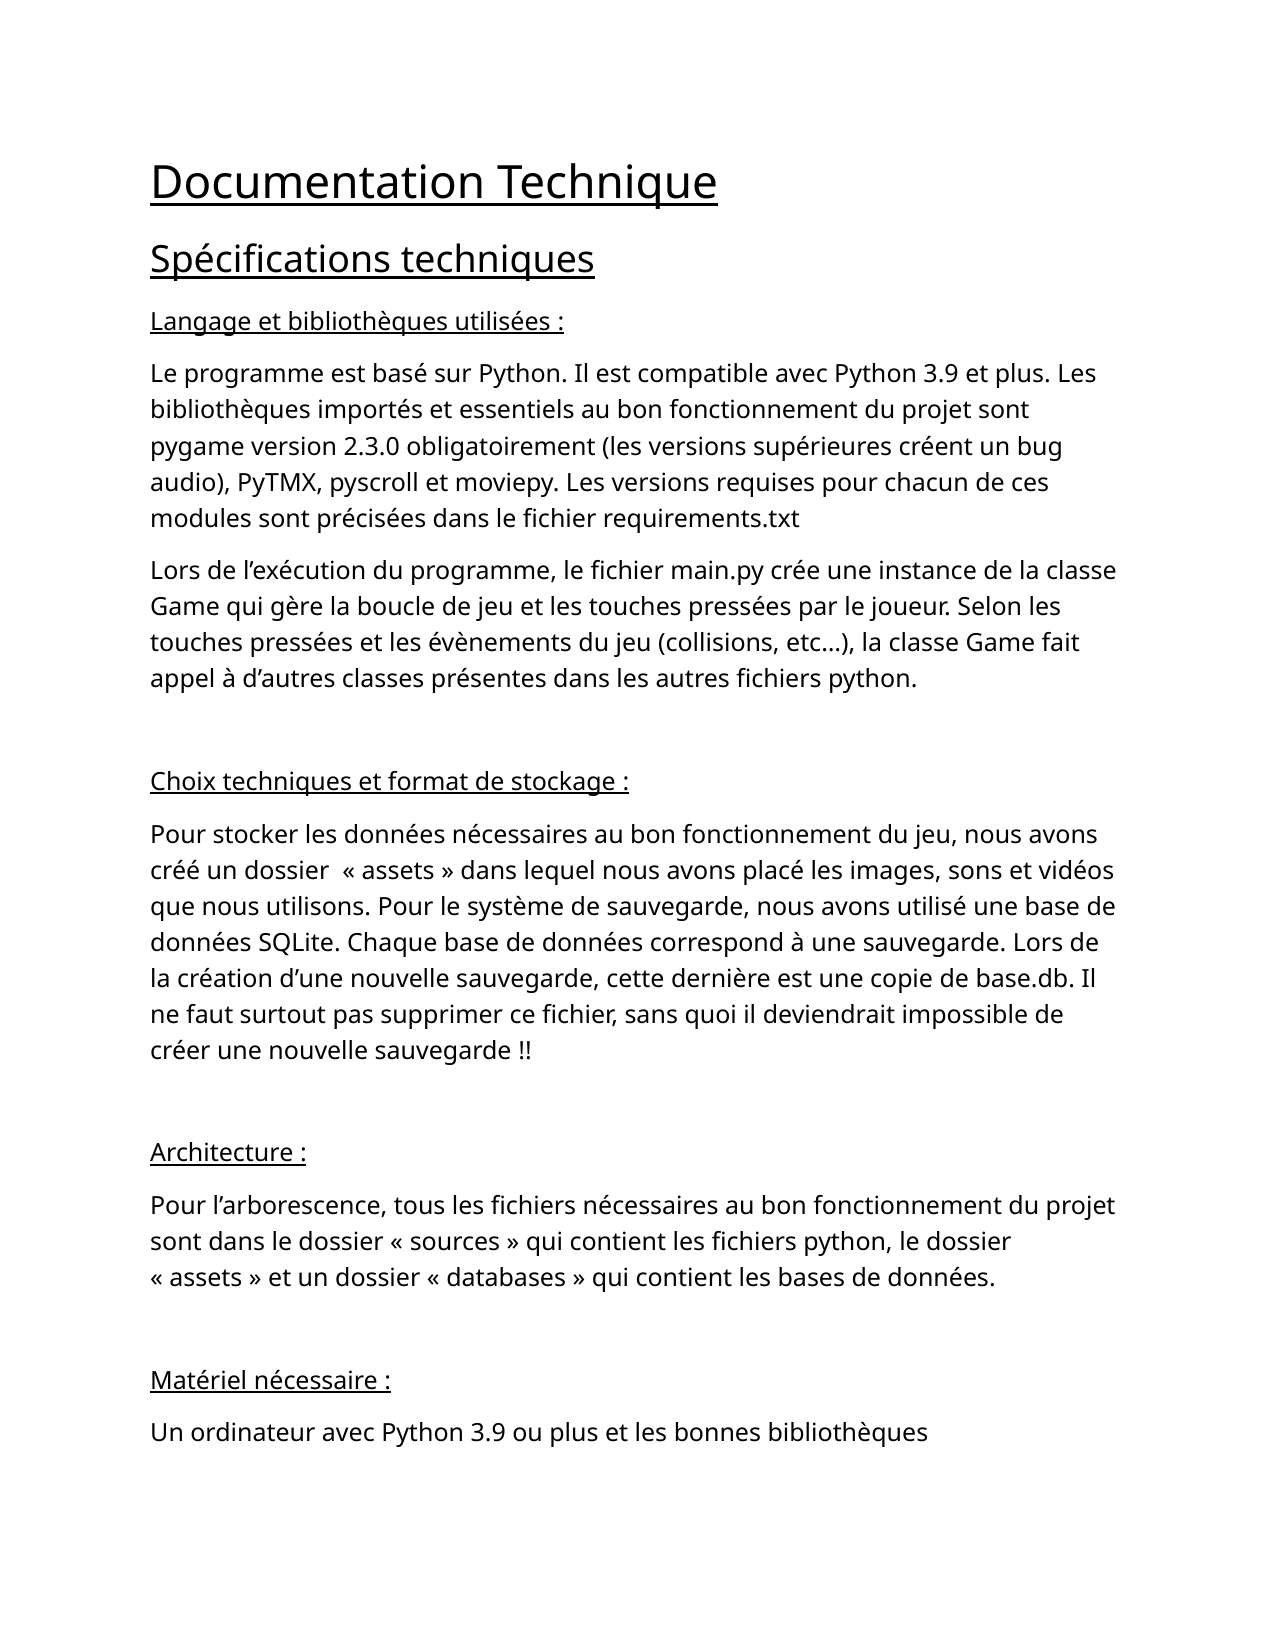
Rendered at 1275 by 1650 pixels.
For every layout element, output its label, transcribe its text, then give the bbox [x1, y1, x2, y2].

text Pour stocker les données nécessaires au bon fonctionnement du jeu, nous avons créé un dossier « assets » dans lequel nous avons placé les images, sons et vidéos que nous utilisons. Pour le système de sauvegarde, nous avons utilisé une base de données SQLite. Chaque base de données correspond à une sauvegarde. Lors de la création d’une nouvelle sauvegarde, cette dernière est une copie de base.db. Il ne faut surtout pas supprimer ce fichier, sans quoi il deviendrait impossible de créer une nouvelle sauvegarde !! [150, 816, 1125, 1067]
text Documentation Technique [150, 150, 1125, 212]
text Architecture : [150, 1135, 1125, 1169]
text Le programme est basé sur Python. Il est compatible avec Python 3.9 et plus. Les bibliothèques importés et essentiels au bon fonctionnement du projet sont pygame version 2.3.0 obligatoirement (les versions supérieures créent un bug audio), PyTMX, pyscroll et moviepy. Les versions requises pour chacun de ces modules sont précisées dans le fichier requirements.txt [150, 356, 1125, 534]
text Un ordinateur avec Python 3.9 ou plus et les bonnes bibliothèques [150, 1415, 1125, 1449]
text Lors de l’exécution du programme, le fichier main.py crée une instance de la classe Game qui gère la boucle de jeu et les touches pressées par le joueur. Selon les touches pressées et les évènements du jeu (collisions, etc…), la classe Game fait appel à d’autres classes présentes dans les autres fichiers python. [150, 553, 1125, 695]
text Pour l’arborescence, tous les fichiers nécessaires au bon fonctionnement du projet sont dans le dossier « sources » qui contient les fichiers python, le dossier « assets » et un dossier « databases » qui contient les bases de données. [150, 1188, 1125, 1294]
text Langage et bibliothèques utilisées : [150, 303, 1125, 337]
text Spécifications techniques [150, 233, 1125, 284]
text Choix techniques et format de stockage : [150, 764, 1125, 798]
text Matériel nécessaire : [150, 1362, 1125, 1396]
